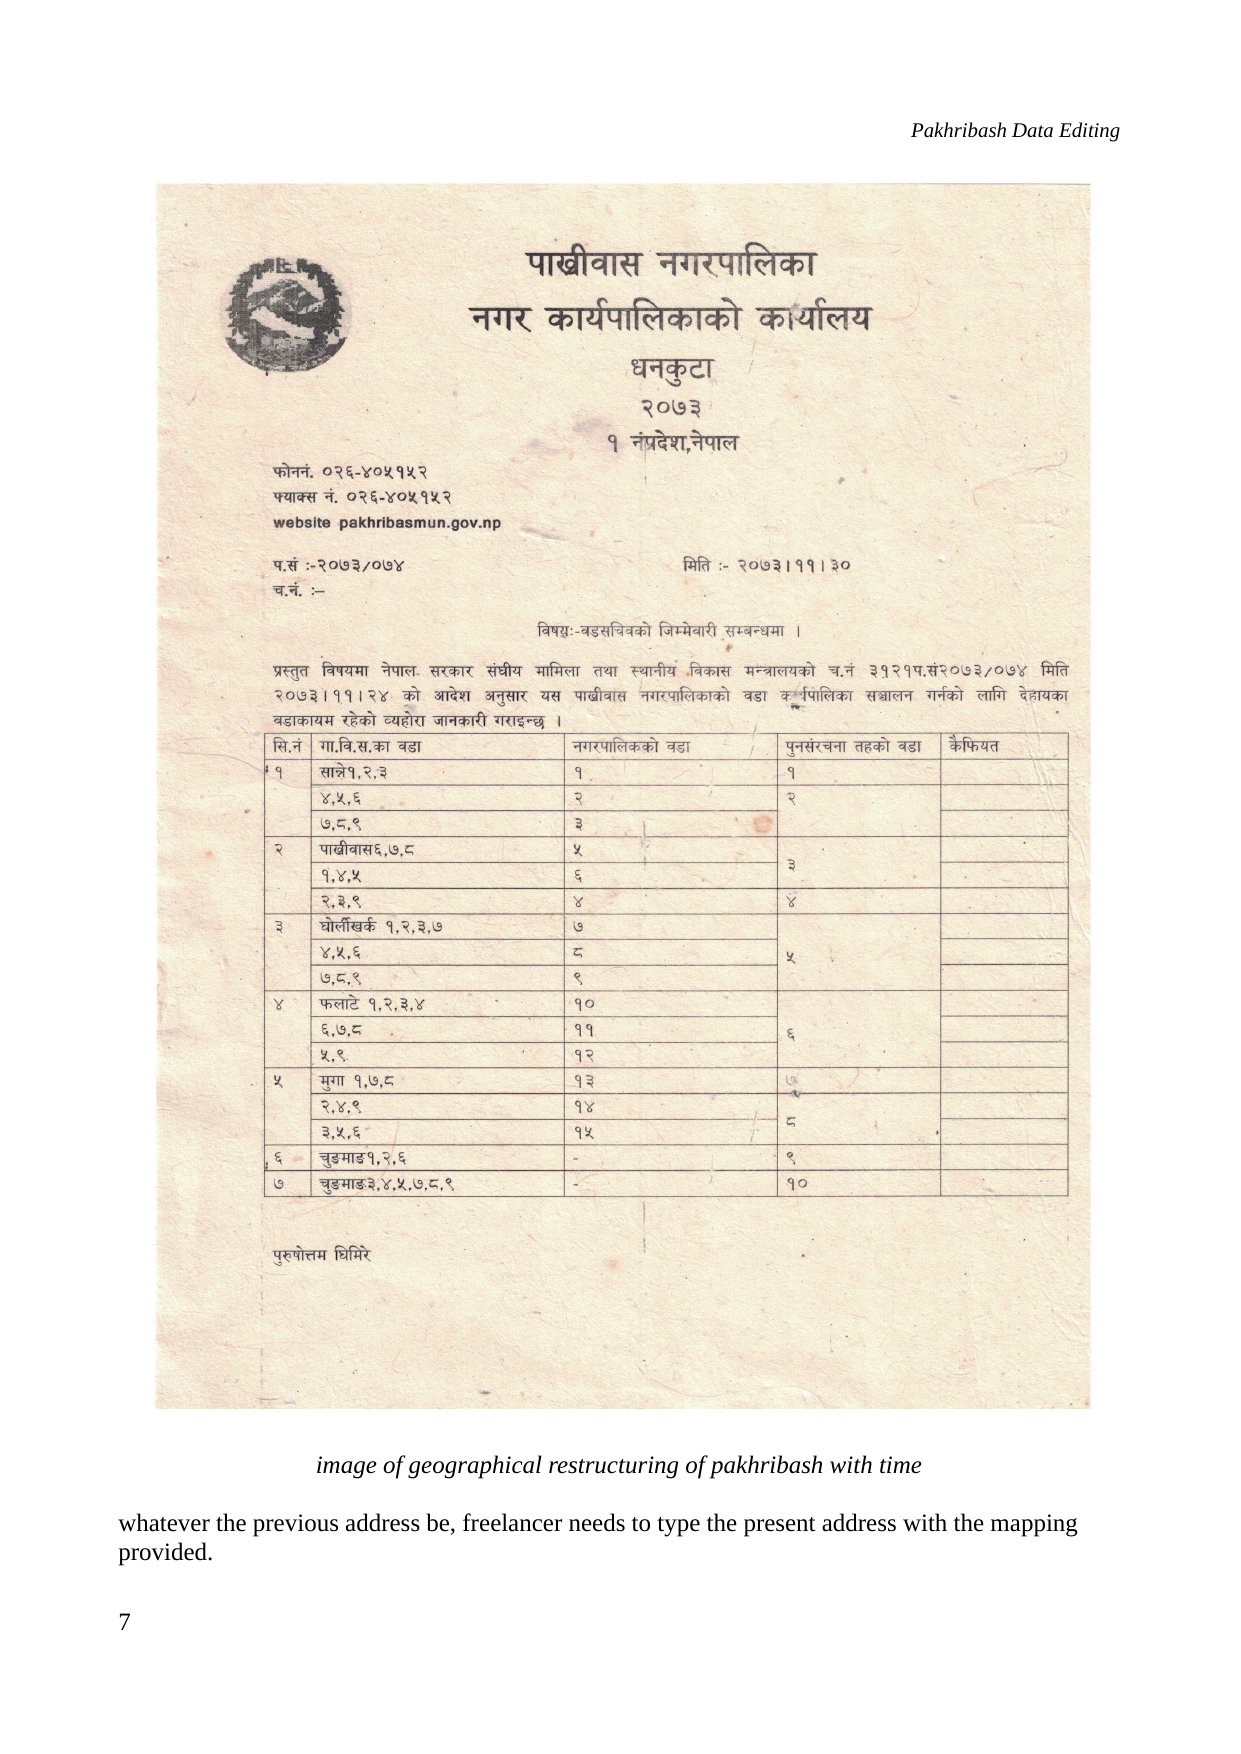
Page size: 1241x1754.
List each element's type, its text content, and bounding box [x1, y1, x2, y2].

picture [136, 171, 1104, 1422]
text image of geographical restructuring of pakhribash with time [118, 1451, 1122, 1479]
text whatever the previous address be, freelancer needs to type the present address with the mapping provided. [118, 1508, 1122, 1566]
